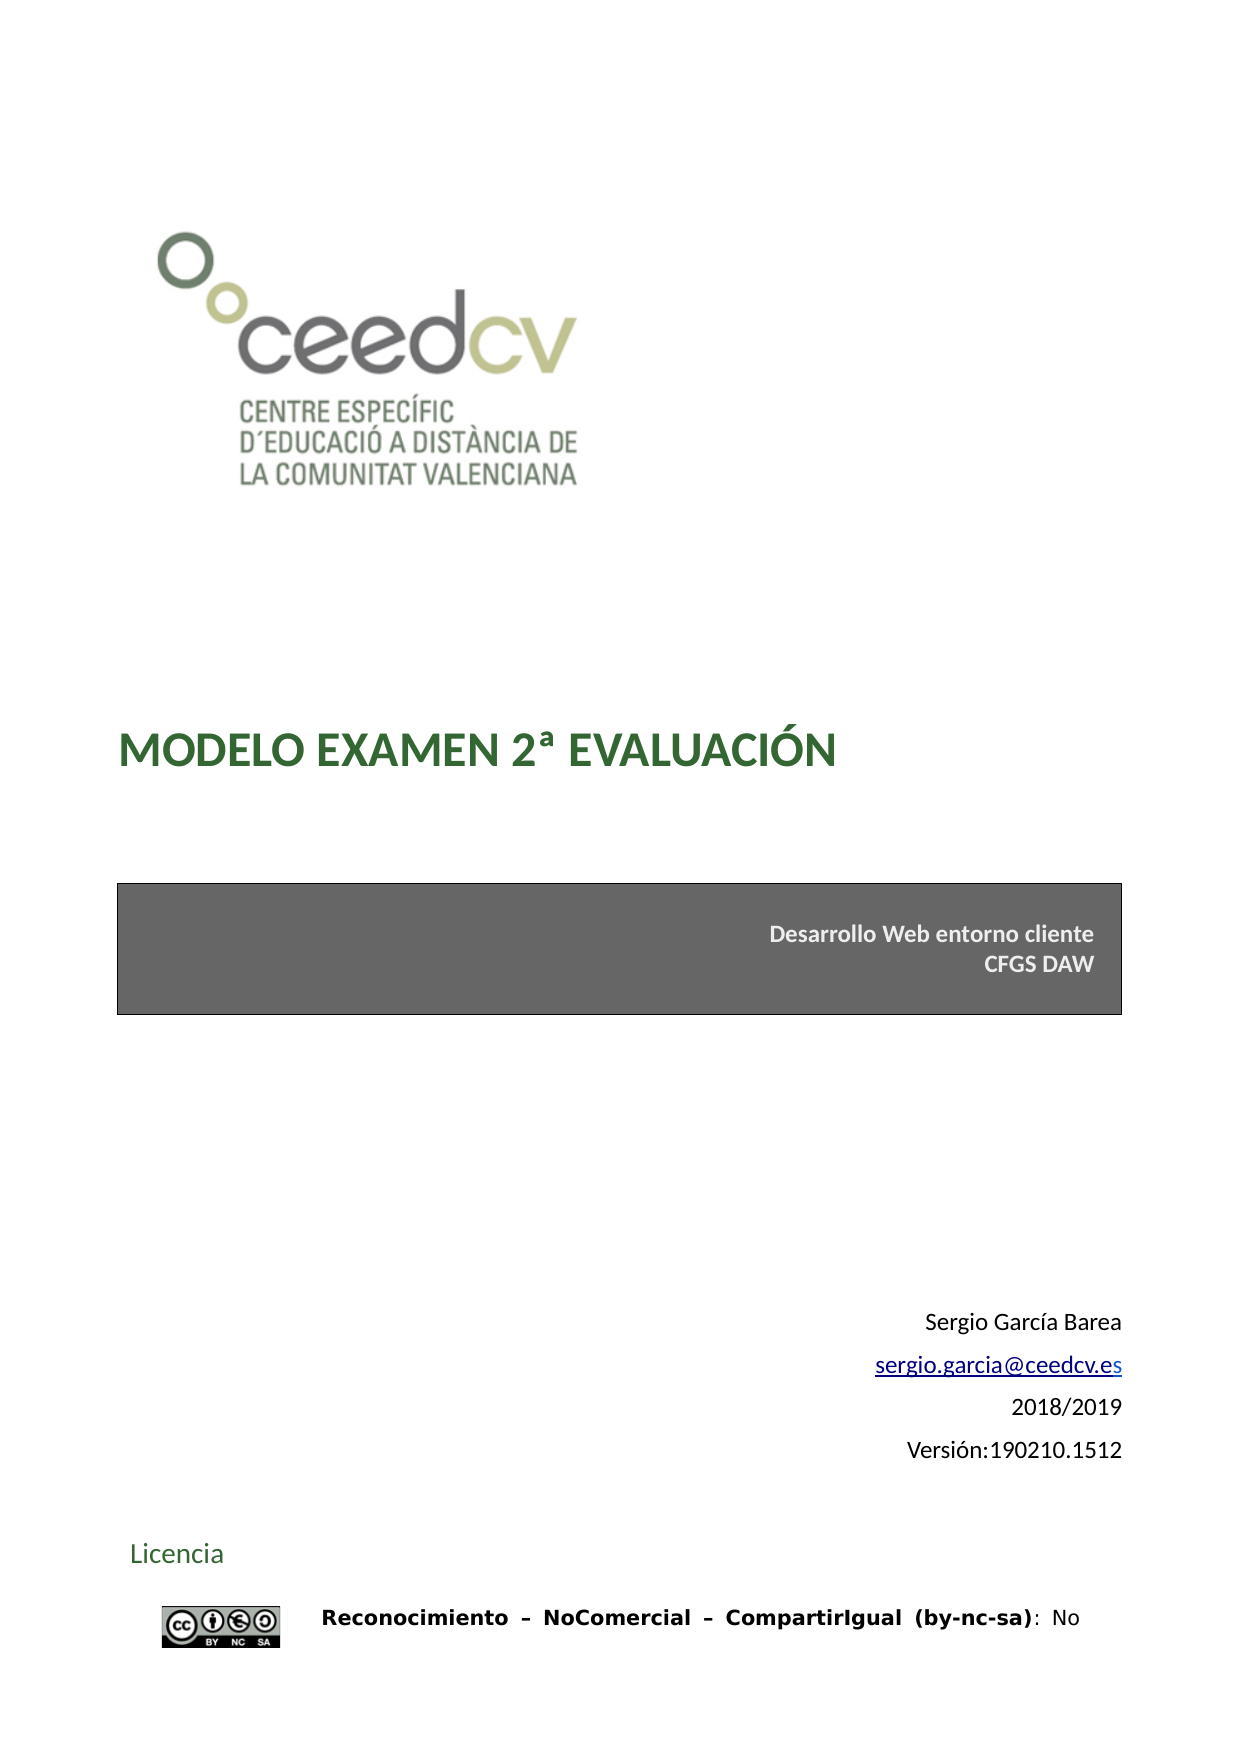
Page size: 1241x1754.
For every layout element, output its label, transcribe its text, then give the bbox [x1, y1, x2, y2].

text Modelo examen 2ª Evaluación [118, 718, 1122, 779]
text Versión:190210.1510 [118, 1434, 1122, 1464]
picture [118, 204, 681, 514]
text Sergio García Barea [231, 1307, 1122, 1337]
text Desarrollo Web entorno cliente [121, 918, 1094, 948]
text Licencia [118, 1535, 1122, 1571]
picture [161, 1606, 281, 1648]
text CFGS DAW [121, 948, 1094, 979]
text Reconocimiento – NoComercial – CompartirIgual (by-nc-sa): No [281, 1606, 1080, 1631]
text sergio.garcia@ceedcv.es [231, 1349, 1122, 1379]
text 2018/2019 [118, 1391, 1122, 1422]
